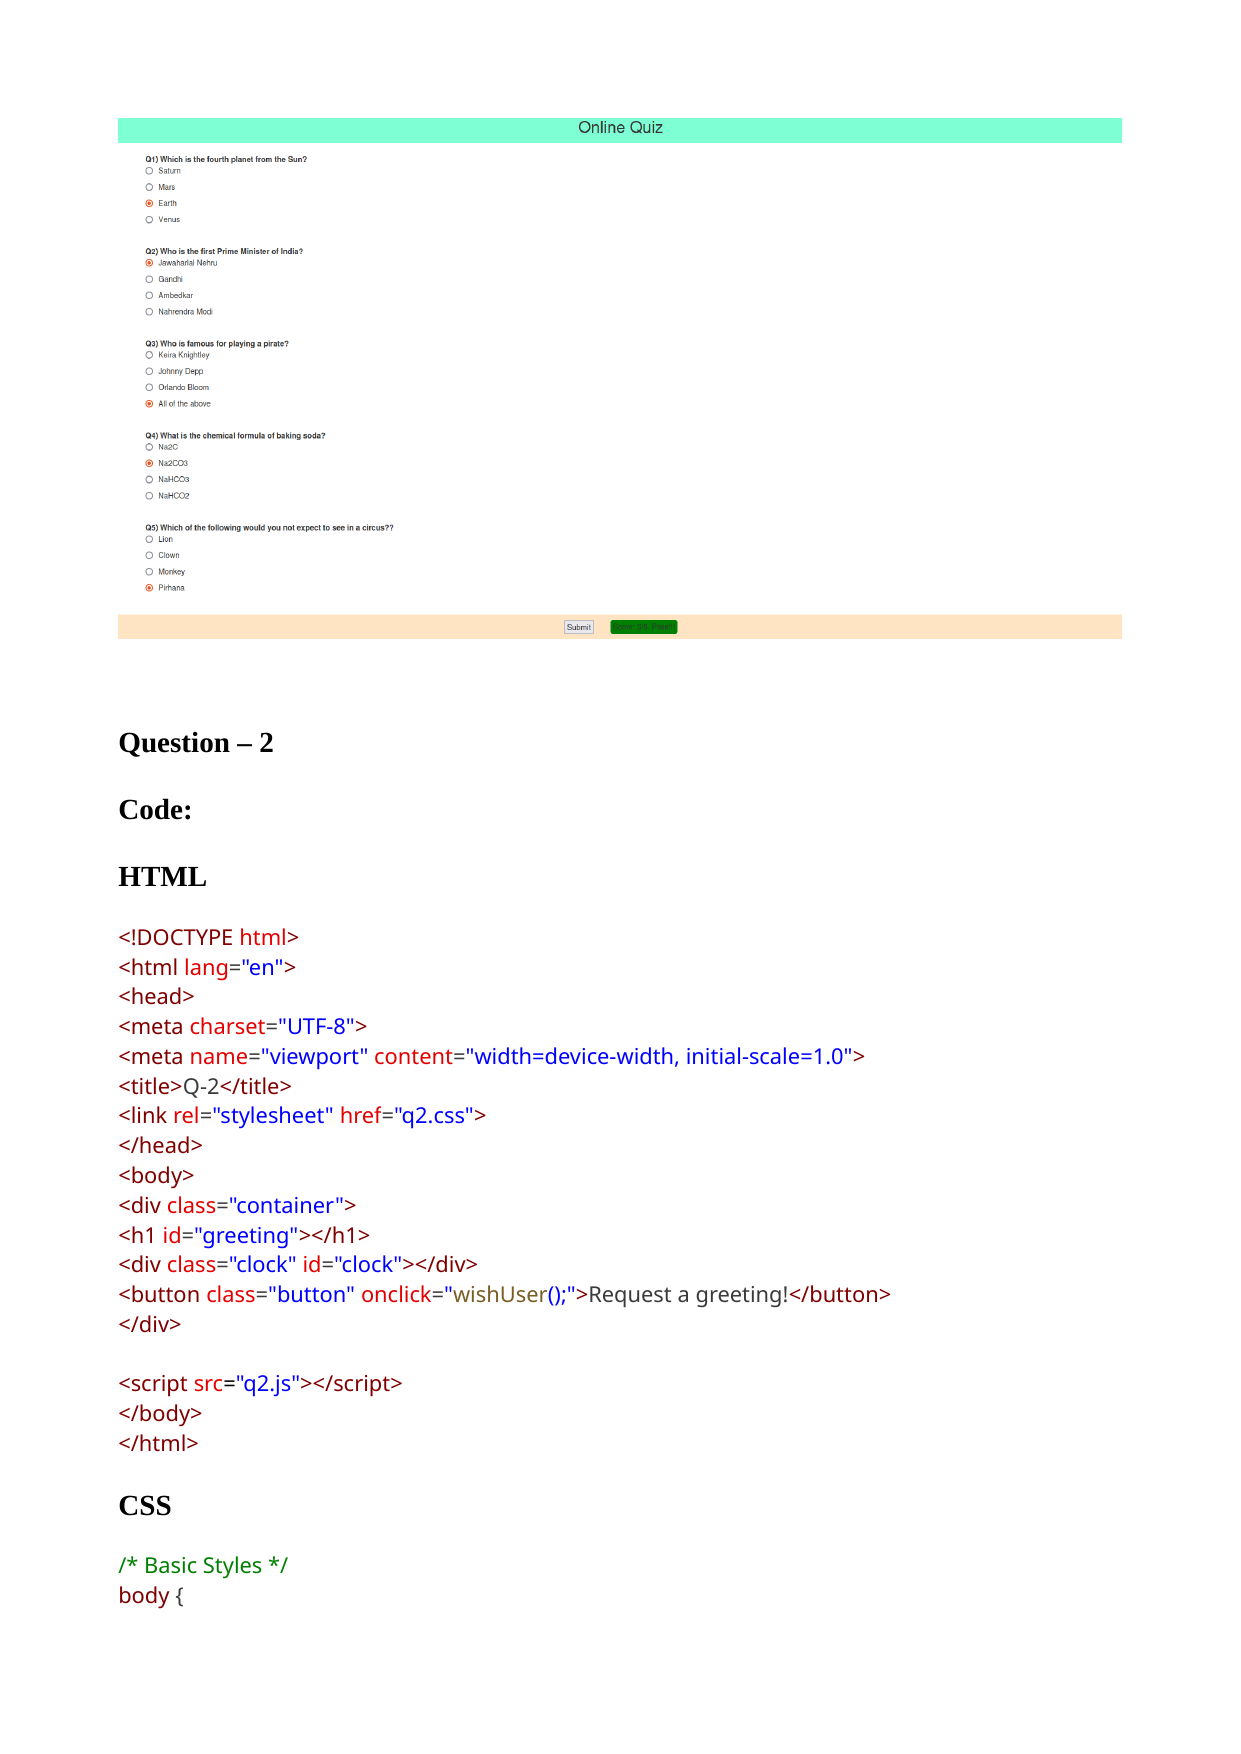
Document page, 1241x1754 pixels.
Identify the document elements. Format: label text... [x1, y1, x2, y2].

text <html lang="en"> [118, 951, 1122, 981]
text <meta charset="UTF-8"> [118, 1011, 1122, 1041]
text body { [118, 1580, 1122, 1609]
text </html> [118, 1428, 1122, 1458]
text <title>Q-2</title> [118, 1071, 1122, 1100]
text <script src="q2.js"></script> [118, 1368, 1122, 1398]
text <body> [118, 1160, 1122, 1190]
text Question – 2 [118, 725, 1122, 759]
text <button class="button" onclick="wishUser();">Request a greeting!</button> [118, 1279, 1122, 1309]
text <head> [118, 981, 1122, 1011]
text <!DOCTYPE html> [118, 922, 1122, 951]
text <link rel="stylesheet" href="q2.css"> [118, 1100, 1122, 1130]
text /* Basic Styles */ [118, 1550, 1122, 1580]
picture [118, 118, 1123, 639]
text <meta name="viewport" content="width=device-width, initial-scale=1.0"> [118, 1041, 1122, 1071]
text Code: [118, 792, 1122, 826]
text <h1 id="greeting"></h1> [118, 1219, 1122, 1249]
text HTML [118, 859, 1122, 893]
text </div> [118, 1309, 1122, 1339]
text <div class="container"> [118, 1190, 1122, 1219]
text </head> [118, 1130, 1122, 1160]
text </body> [118, 1398, 1122, 1428]
text <div class="clock" id="clock"></div> [118, 1249, 1122, 1279]
text CSS [118, 1488, 1122, 1521]
